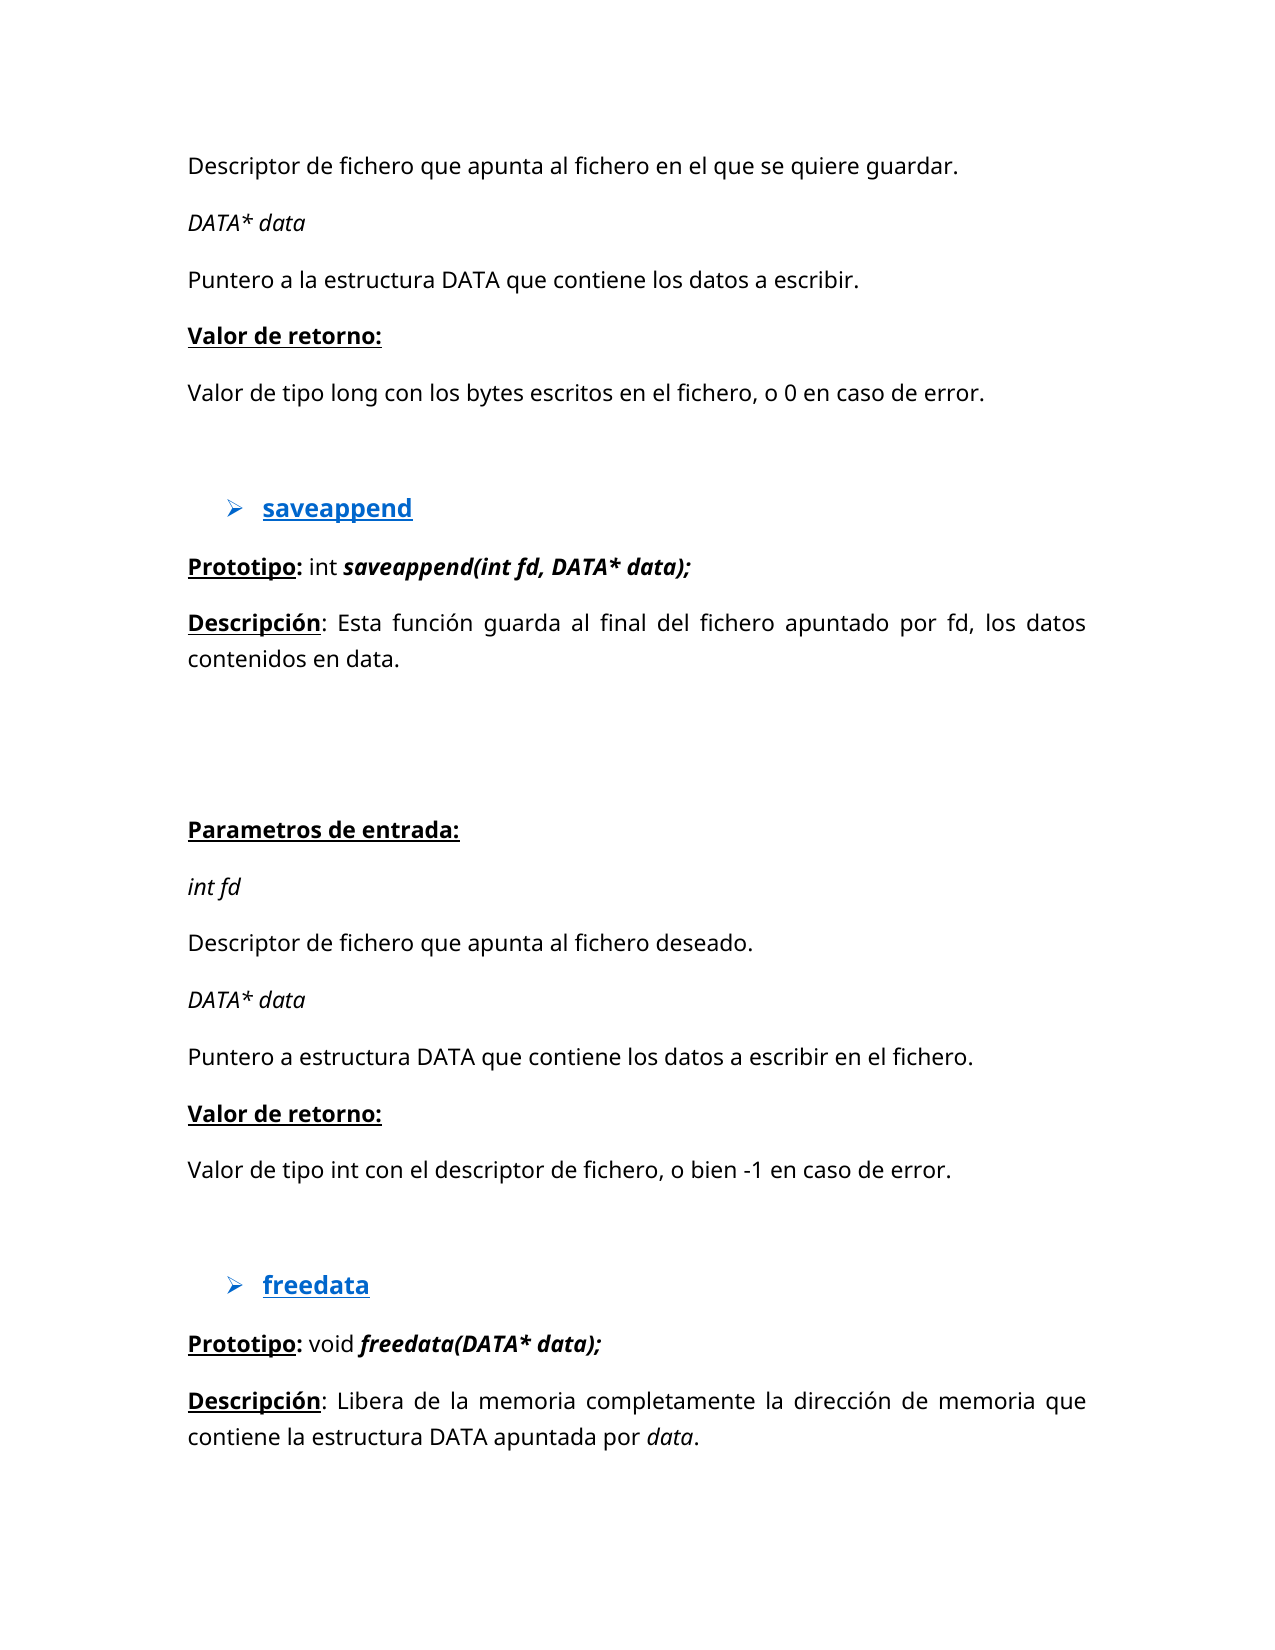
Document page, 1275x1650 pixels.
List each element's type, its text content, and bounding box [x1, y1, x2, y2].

text Prototipo: void freedata(DATA* data); [187, 1328, 1087, 1359]
text Descriptor de fichero que apunta al fichero en el que se quiere guardar. [187, 150, 1087, 181]
text Descriptor de fichero que apunta al fichero deseado. [187, 927, 1087, 958]
text Puntero a la estructura DATA que contiene los datos a escribir. [187, 263, 1087, 295]
text Parametros de entrada: [187, 814, 1087, 845]
text Valor de tipo long con los bytes escritos en el fichero, o 0 en caso de error. [187, 377, 1087, 408]
text DATA* data [187, 984, 1087, 1015]
text Puntero a estructura DATA que contiene los datos a escribir en el fichero. [187, 1041, 1087, 1072]
text int fd [187, 870, 1087, 902]
list freedata [225, 1268, 1087, 1302]
list saveappend [225, 491, 1087, 525]
text Valor de tipo int con el descriptor de fichero, o bien -1 en caso de error. [187, 1154, 1087, 1186]
text Descripción: Esta función guarda al final del fichero apuntado por fd, los datos contenidos en data. [187, 607, 1087, 674]
text Valor de retorno: [187, 320, 1087, 352]
text Prototipo: int saveappend(int fd, DATA* data); [187, 551, 1087, 582]
text Descripción: Libera de la memoria completamente la dirección de memoria que contiene la estructura DATA apuntada por data. [187, 1384, 1087, 1452]
text Valor de retorno: [187, 1097, 1087, 1129]
text DATA* data [187, 207, 1087, 238]
